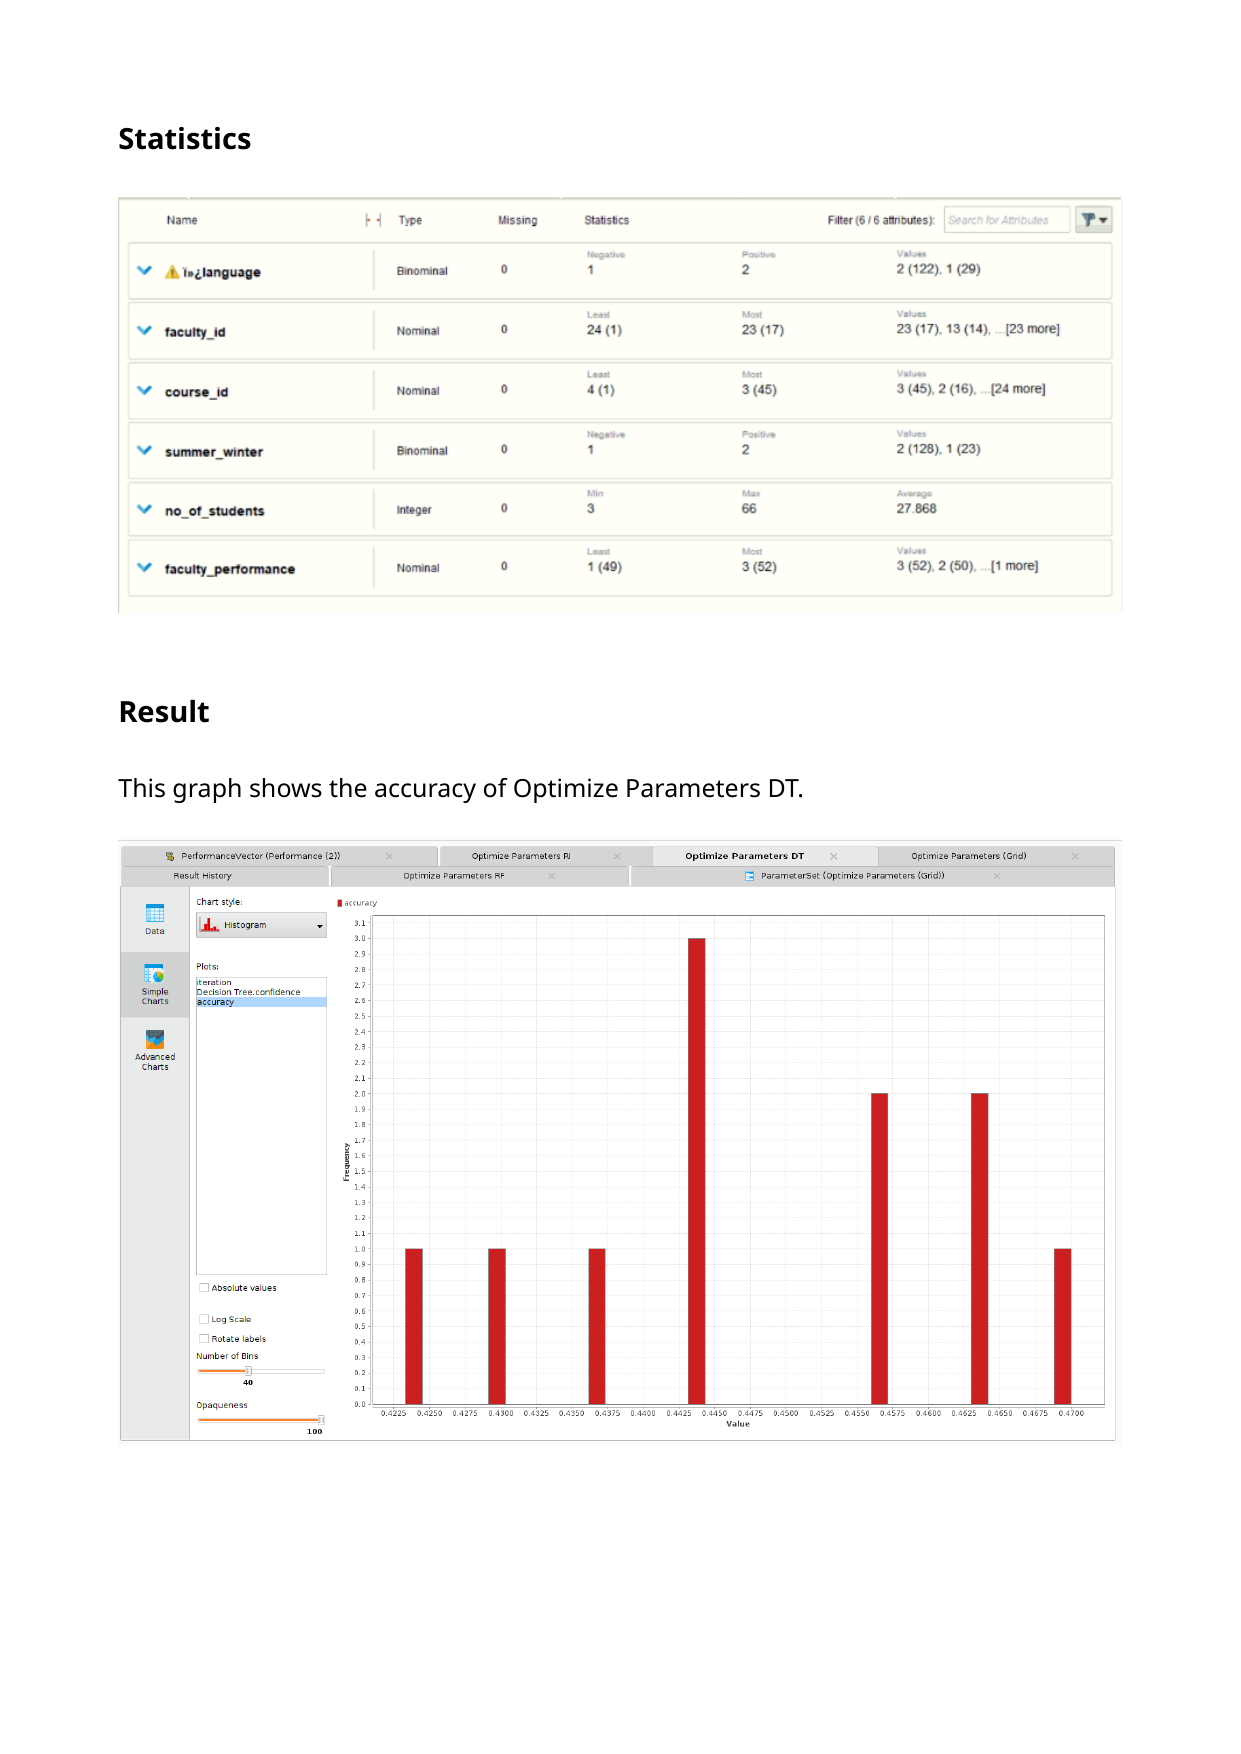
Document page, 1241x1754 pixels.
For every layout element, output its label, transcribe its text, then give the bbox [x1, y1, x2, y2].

picture [118, 839, 1123, 1445]
text This graph shows the accuracy of Optimize Parameters DT. [118, 771, 1122, 805]
text Statistics [118, 118, 1122, 158]
text Result [118, 692, 1122, 731]
picture [118, 197, 1123, 613]
